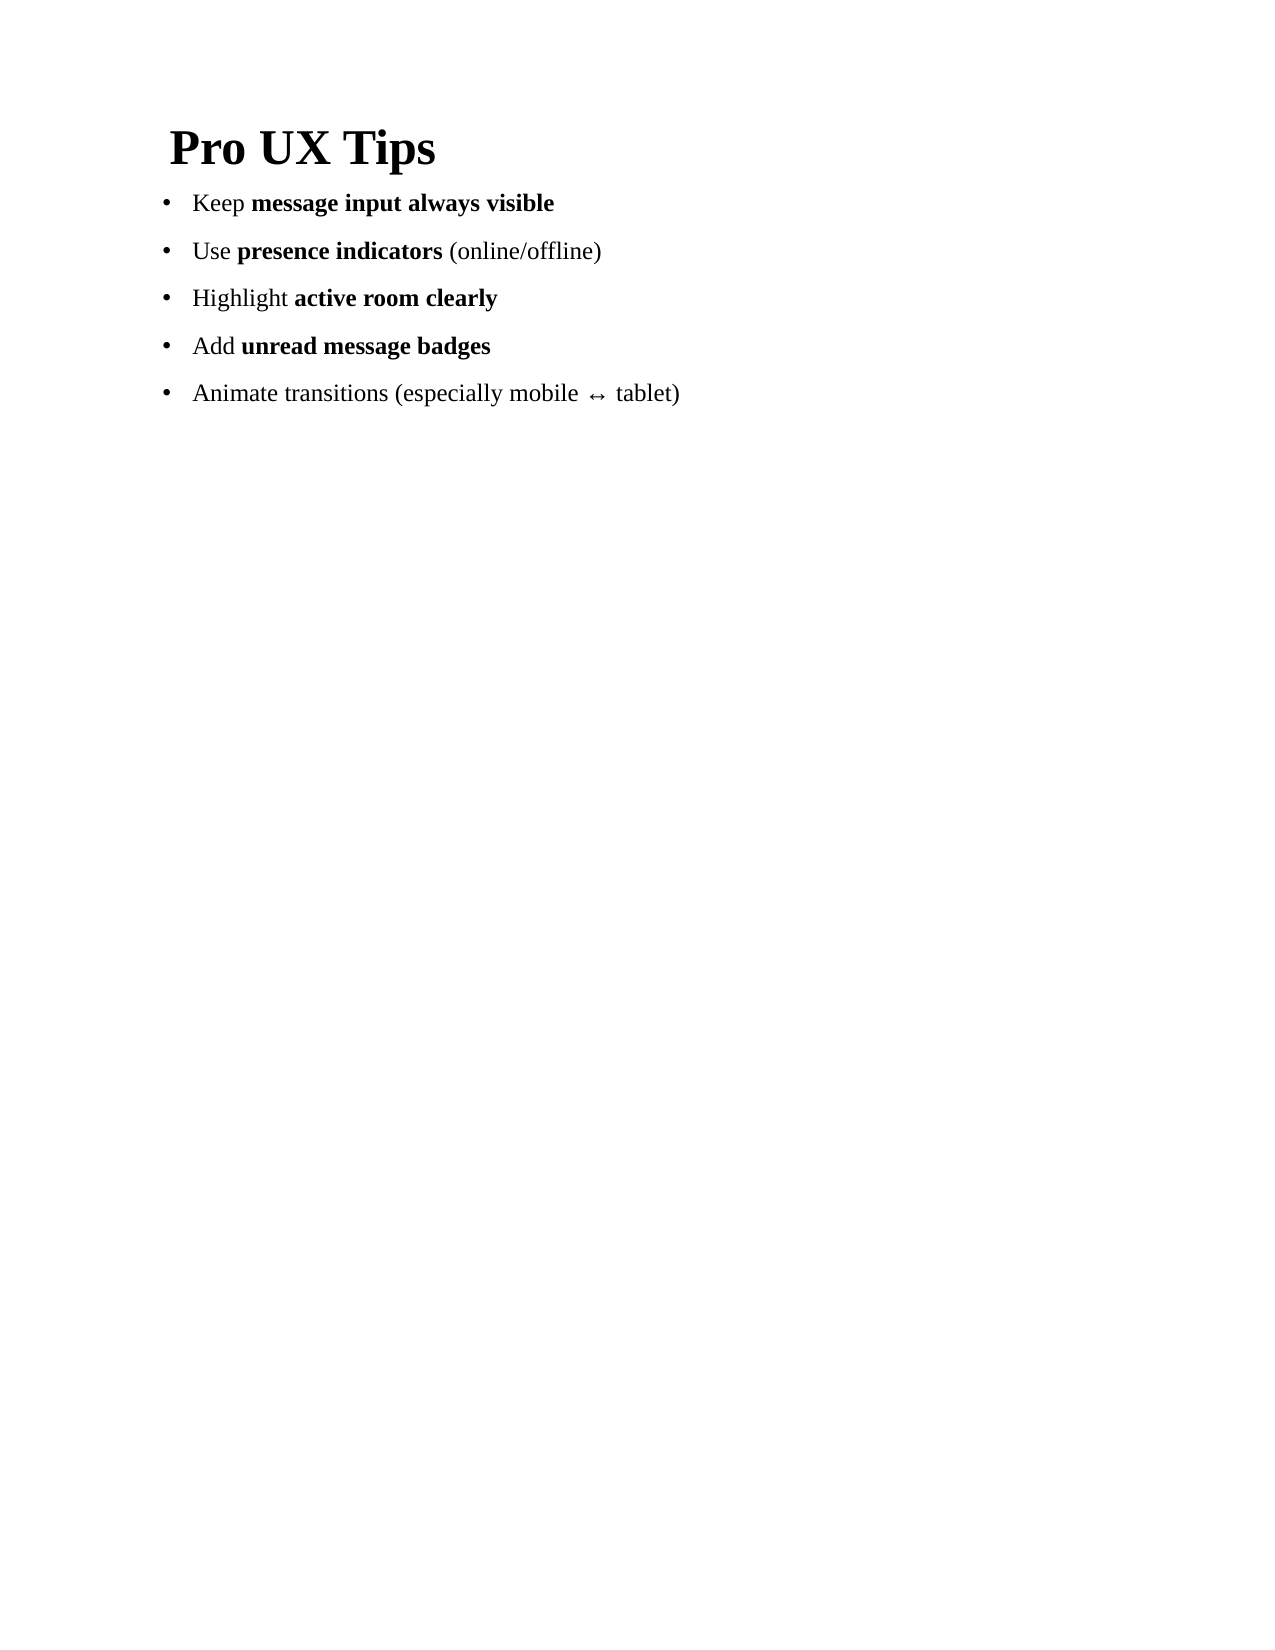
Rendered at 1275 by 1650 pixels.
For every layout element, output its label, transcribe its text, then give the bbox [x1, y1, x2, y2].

list Animate transitions (especially mobile ↔ tablet) [162, 378, 1157, 407]
list Keep message input always visible [162, 188, 1157, 217]
list Add unread message badges [162, 331, 1157, 360]
list Use presence indicators (online/offline) [162, 236, 1157, 264]
subtitle 🎯 Pro UX Tips [118, 118, 1157, 176]
list Highlight active room clearly [162, 283, 1157, 312]
